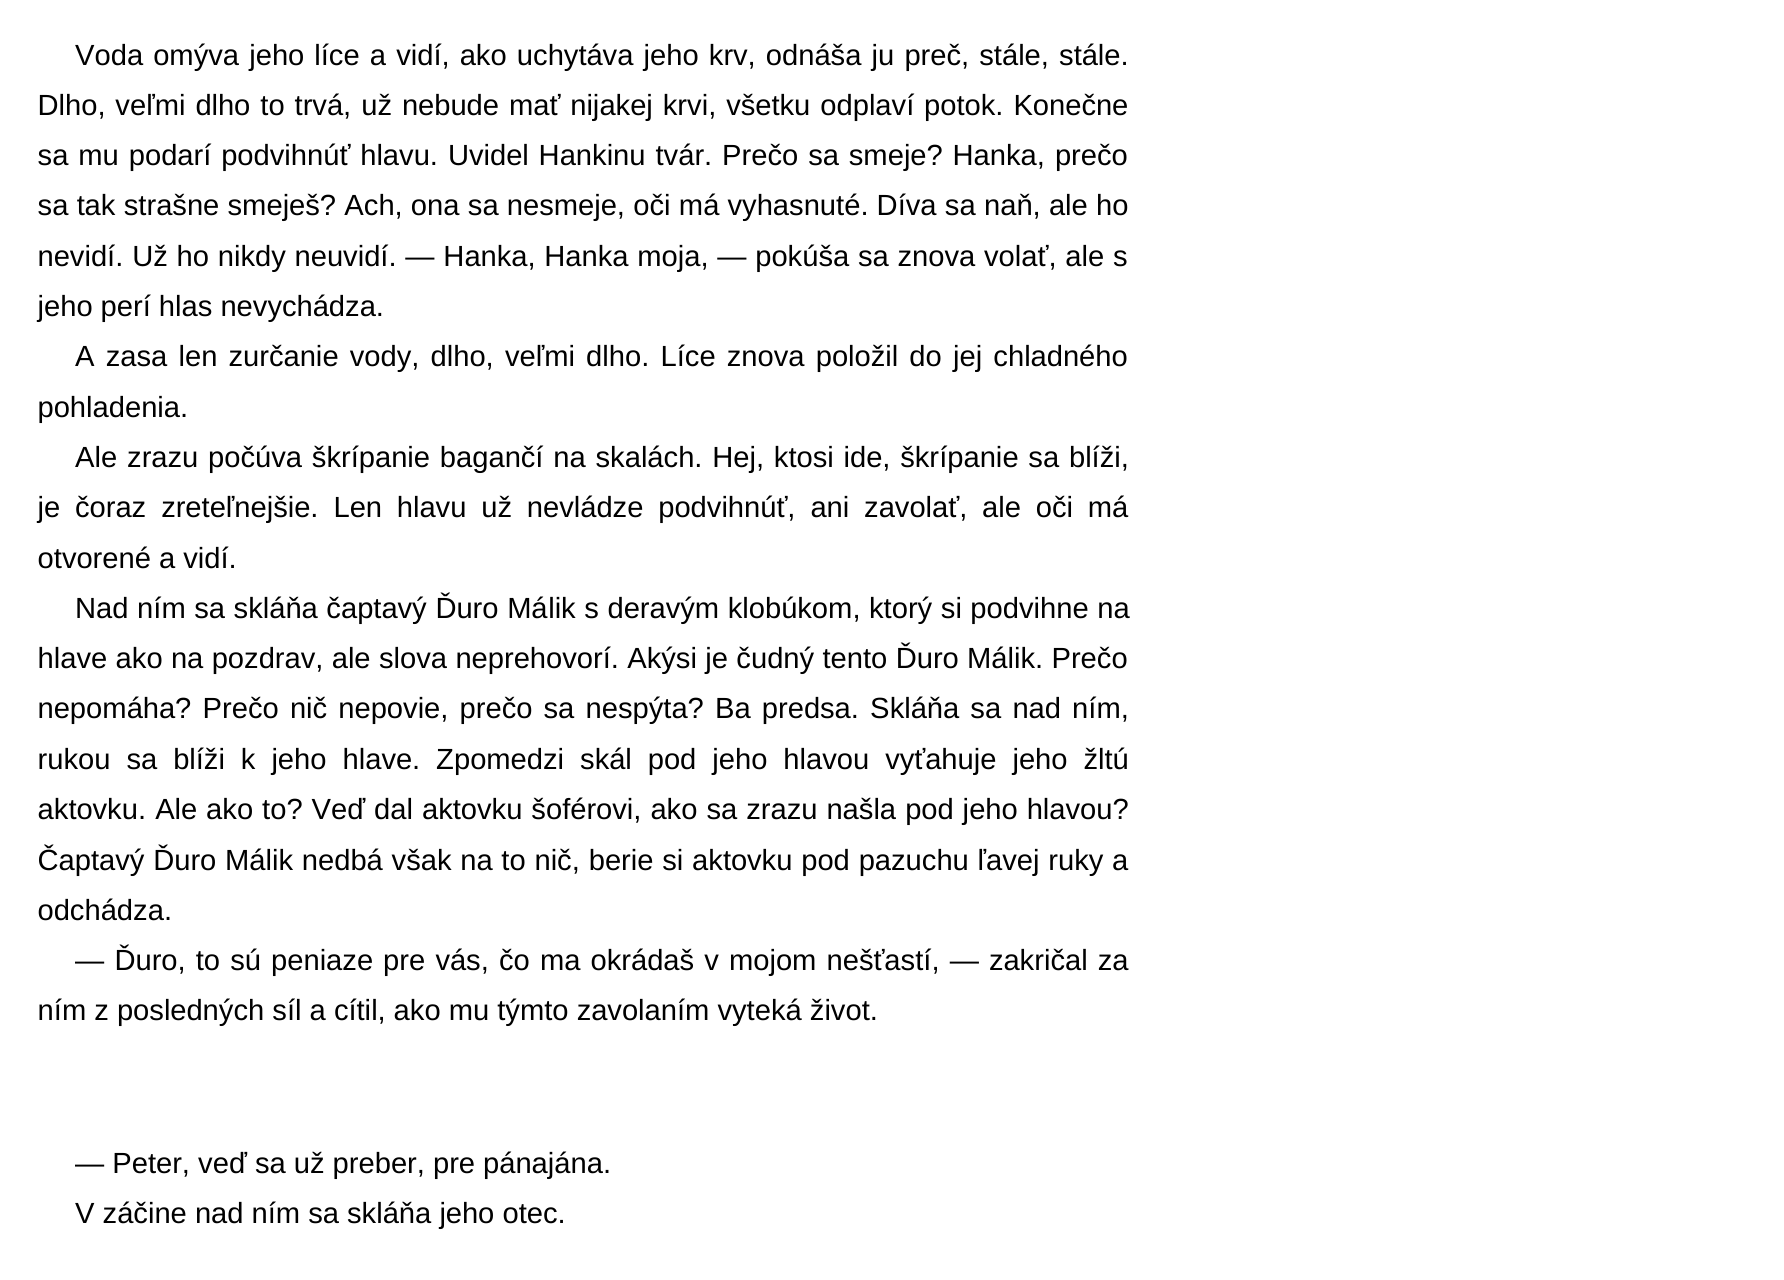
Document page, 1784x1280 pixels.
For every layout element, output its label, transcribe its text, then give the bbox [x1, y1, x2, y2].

text A zasa len zurčanie vody, dlho, veľmi dlho. Líce znova položil do jej chladného pohladenia. [37, 339, 1130, 423]
text — Ďuro, to sú peniaze pre vás, čo ma okrádaš v mojom nešťastí, — zakričal za ním z posledných síl a cítil, ako mu týmto zavolaním vyteká život. [37, 943, 1130, 1027]
text V záčine nad ním sa skláňa jeho otec. [37, 1196, 1130, 1230]
text Voda omýva jeho líce a vidí, ako uchytáva jeho krv, odnáša ju preč, stále, stále. Dlho, veľmi dlho to trvá, už nebude mať nijakej krvi, všetku odplaví potok. Konečne sa mu podarí podvihnúť hlavu. Uvidel Hankinu tvár. Prečo sa smeje? Hanka, prečo sa tak strašne smeješ? Ach, ona sa nesmeje, oči má vyhasnuté. Díva sa naň, ale ho nevidí. Už ho nikdy neuvidí. — Hanka, Hanka moja, — pokúša sa znova volať, ale s jeho perí hlas nevychádza. [37, 37, 1130, 323]
text — Peter, veď sa už preber, pre pánajána. [37, 1146, 1130, 1179]
text Ale zrazu počúva škrípanie bagančí na skalách. Hej, ktosi ide, škrípanie sa blíži, je čoraz zreteľnejšie. Len hlavu už nevládze podvihnúť, ani zavolať, ale oči má otvorené a vidí. [37, 440, 1130, 574]
text Nad ním sa skláňa čaptavý Ďuro Málik s deravým klobúkom, ktorý si podvihne na hlave ako na pozdrav, ale slova neprehovorí. Akýsi je čudný tento Ďuro Málik. Prečo nepomáha? Prečo nič nepovie, prečo sa nespýta? Ba predsa. Skláňa sa nad ním, rukou sa blíži k jeho hlave. Zpomedzi skál pod jeho hlavou vyťahuje jeho žltú aktovku. Ale ako to? Veď dal aktovku šoférovi, ako sa zrazu našla pod jeho hlavou? Čaptavý Ďuro Málik nedbá však na to nič, berie si aktovku pod pazuchu ľavej ruky a odchádza. [37, 591, 1130, 926]
